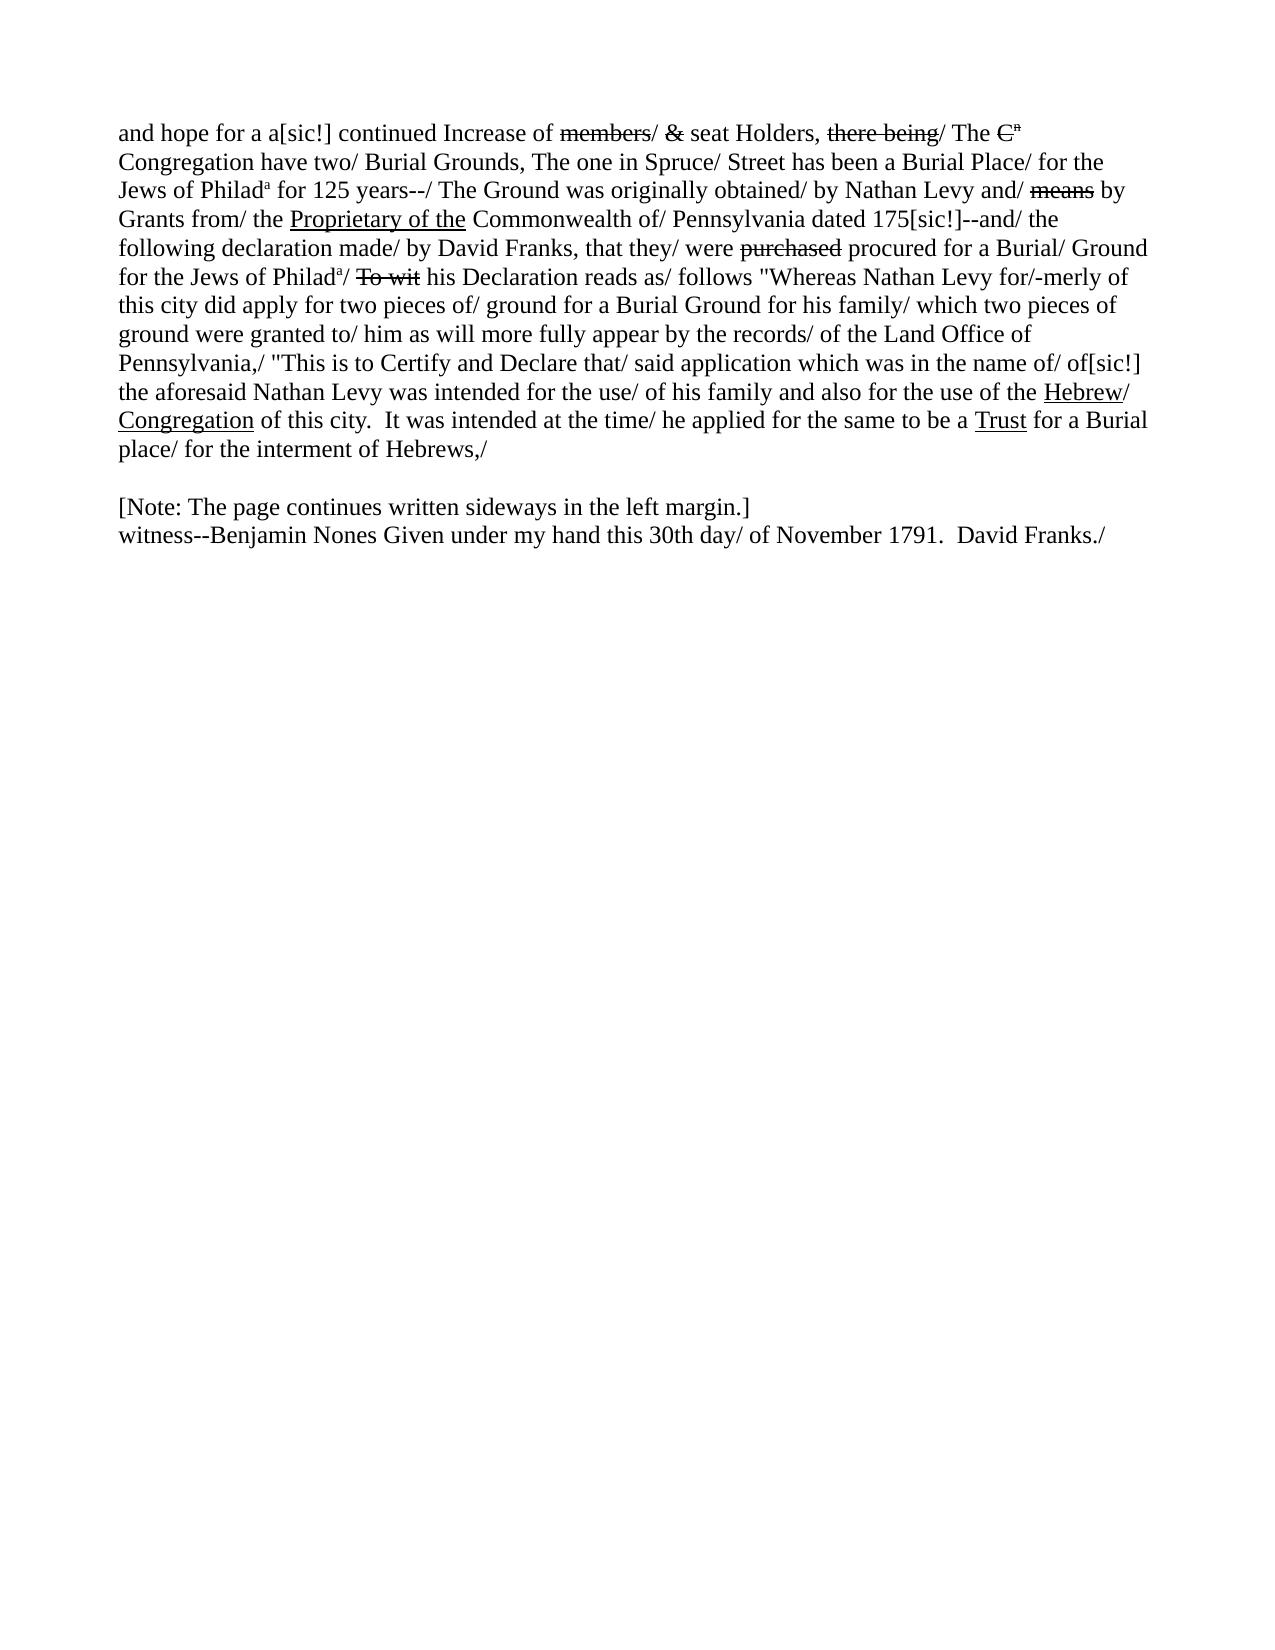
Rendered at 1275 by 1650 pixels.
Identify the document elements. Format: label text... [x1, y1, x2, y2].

text [Note: The page continues written sideways in the left margin.] [118, 492, 1157, 521]
text witness--Benjamin Nones Given under my hand this 30th day/ of November 1791. David Franks./ [118, 521, 1157, 549]
text and hope for a a[sic!] continued Increase of members/ & seat Holders, there being/ The Cn Congregation have two/ Burial Grounds, The one in Spruce/ Street has been a Burial Place/ for the Jews of Philada for 125 years--/ The Ground was originally obtained/ by Nathan Levy and/ means by Grants from/ the Proprietary of the Commonwealth of/ Pennsylvania dated 175[sic!]--and/ the following declaration made/ by David Franks, that they/ were purchased procured for a Burial/ Ground for the Jews of Philada/ To wit his Declaration reads as/ follows "Whereas Nathan Levy for/-merly of this city did apply for two pieces of/ ground for a Burial Ground for his family/ which two pieces of ground were granted to/ him as will more fully appear by the records/ of the Land Office of Pennsylvania,/ "This is to Certify and Declare that/ said application which was in the name of/ of[sic!] the aforesaid Nathan Levy was intended for the use/ of his family and also for the use of the Hebrew/ Congregation of this city. It was intended at the time/ he applied for the same to be a Trust for a Burial place/ for the interment of Hebrews,/ [118, 118, 1157, 463]
